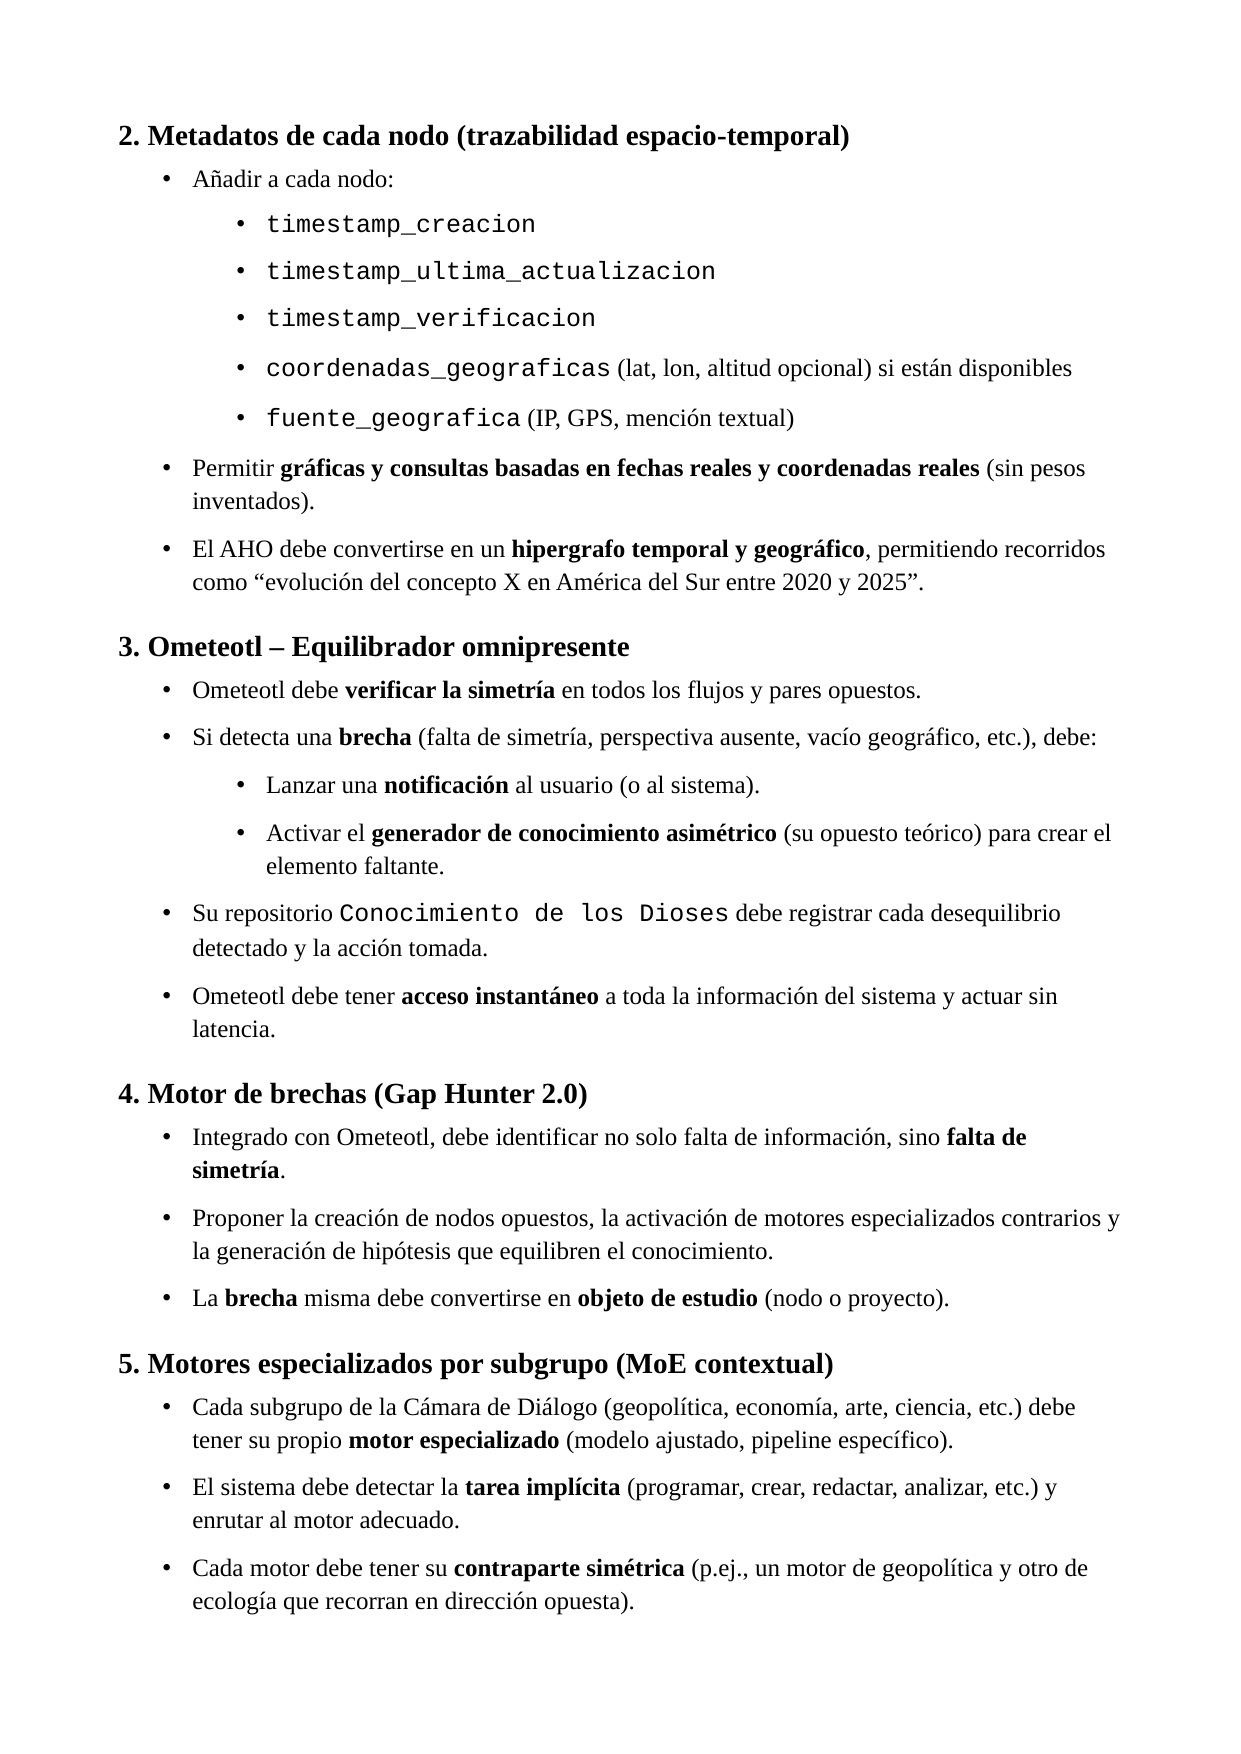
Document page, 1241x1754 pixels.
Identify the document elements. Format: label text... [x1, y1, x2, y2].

list Activar el generador de conocimiento asimétrico (su opuesto teórico) para crear el elemento faltante. [236, 818, 1122, 879]
list Su repositorio Conocimiento de los Dioses debe registrar cada desequilibrio detectado y la acción tomada. [162, 898, 1122, 962]
list timestamp_ultima_actualizacion [236, 259, 1122, 287]
list Integrado con Ometeotl, debe identificar no solo falta de información, sino falta de simetría. [162, 1122, 1122, 1184]
list Cada motor debe tener su contraparte simétrica (p.ej., un motor de geopolítica y otro de ecología que recorran en dirección opuesta). [162, 1553, 1122, 1615]
list fuente_geografica (IP, GPS, mención textual) [236, 403, 1122, 434]
list Ometeotl debe tener acceso instantáneo a toda la información del sistema y actuar sin latencia. [162, 981, 1122, 1043]
list coordenadas_geograficas (lat, lon, altitud opcional) si están disponibles [236, 353, 1122, 384]
list Ometeotl debe verificar la simetría en todos los flujos y pares opuestos. [162, 675, 1122, 704]
list La brecha misma debe convertirse en objeto de estudio (nodo o proyecto). [162, 1283, 1122, 1312]
list Añadir a cada nodo: [162, 164, 1122, 193]
list El AHO debe convertirse en un hipergrafo temporal y geográfico, permitiendo recorridos como “evolución del concepto X en América del Sur entre 2020 y 2025”. [162, 534, 1122, 595]
subtitle 2. Metadatos de cada nodo (trazabilidad espacio‑temporal) [118, 118, 1122, 152]
subtitle 3. Ometeotl – Equilibrador omnipresente [118, 629, 1122, 662]
subtitle 5. Motores especializados por subgrupo (MoE contextual) [118, 1346, 1122, 1379]
list Lanzar una notificación al usuario (o al sistema). [236, 770, 1122, 799]
list Proponer la creación de nodos opuestos, la activación de motores especializados contrarios y la generación de hipótesis que equilibren el conocimiento. [162, 1203, 1122, 1265]
list Si detecta una brecha (falta de simetría, perspectiva ausente, vacío geográfico, etc.), debe: [162, 722, 1122, 751]
subtitle 4. Motor de brechas (Gap Hunter 2.0) [118, 1076, 1122, 1110]
list El sistema debe detectar la tarea implícita (programar, crear, redactar, analizar, etc.) y enrutar al motor adecuado. [162, 1472, 1122, 1534]
list Permitir gráficas y consultas basadas en fechas reales y coordenadas reales (sin pesos inventados). [162, 453, 1122, 515]
list timestamp_verificacion [236, 306, 1122, 334]
list Cada subgrupo de la Cámara de Diálogo (geopolítica, economía, arte, ciencia, etc.) debe tener su propio motor especializado (modelo ajustado, pipeline específico). [162, 1392, 1122, 1453]
list timestamp_creacion [236, 212, 1122, 240]
